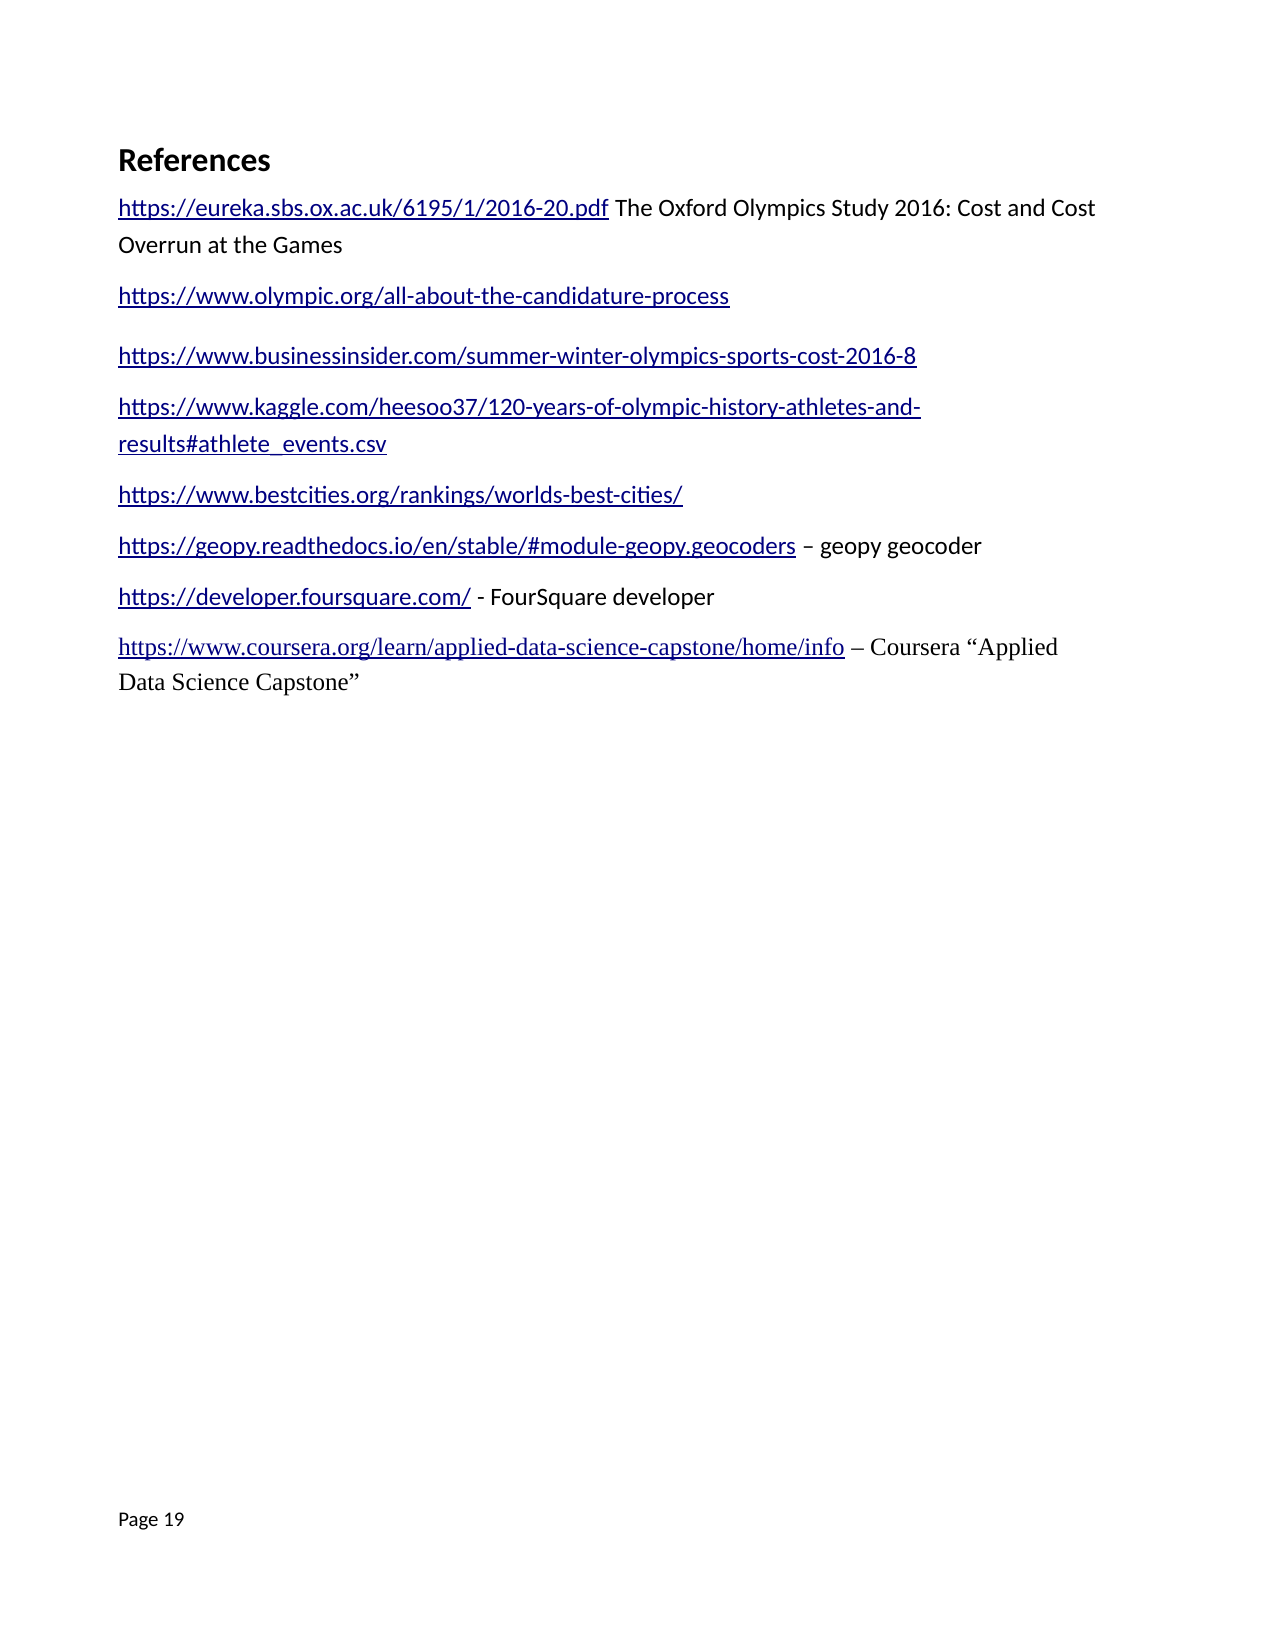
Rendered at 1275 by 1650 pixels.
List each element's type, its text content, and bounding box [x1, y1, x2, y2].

text https://www.olympic.org/all-about-the-candidature-process [118, 280, 1098, 311]
text https://geopy.readthedocs.io/en/stable/#module-geopy.geocoders – geopy geocoder [118, 530, 1098, 561]
text https://eureka.sbs.ox.ac.uk/6195/1/2016-20.pdf The Oxford Olympics Study 2016: Cost and Cost Overrun at the Games [118, 192, 1157, 259]
text https://www.businessinsider.com/summer-winter-olympics-sports-cost-2016-8 [118, 340, 1098, 371]
text https://developer.foursquare.com/ - FourSquare developer [118, 581, 1098, 612]
text https://www.kaggle.com/heesoo37/120-years-of-olympic-history-athletes-and-results#athlete_events.csv [118, 391, 1098, 458]
text https://www.bestcities.org/rankings/worlds-best-cities/ [118, 479, 1098, 509]
text https://www.coursera.org/learn/applied-data-science-capstone/home/info – Coursera “Applied Data Science Capstone” [118, 632, 1098, 696]
subtitle References [118, 139, 1157, 180]
